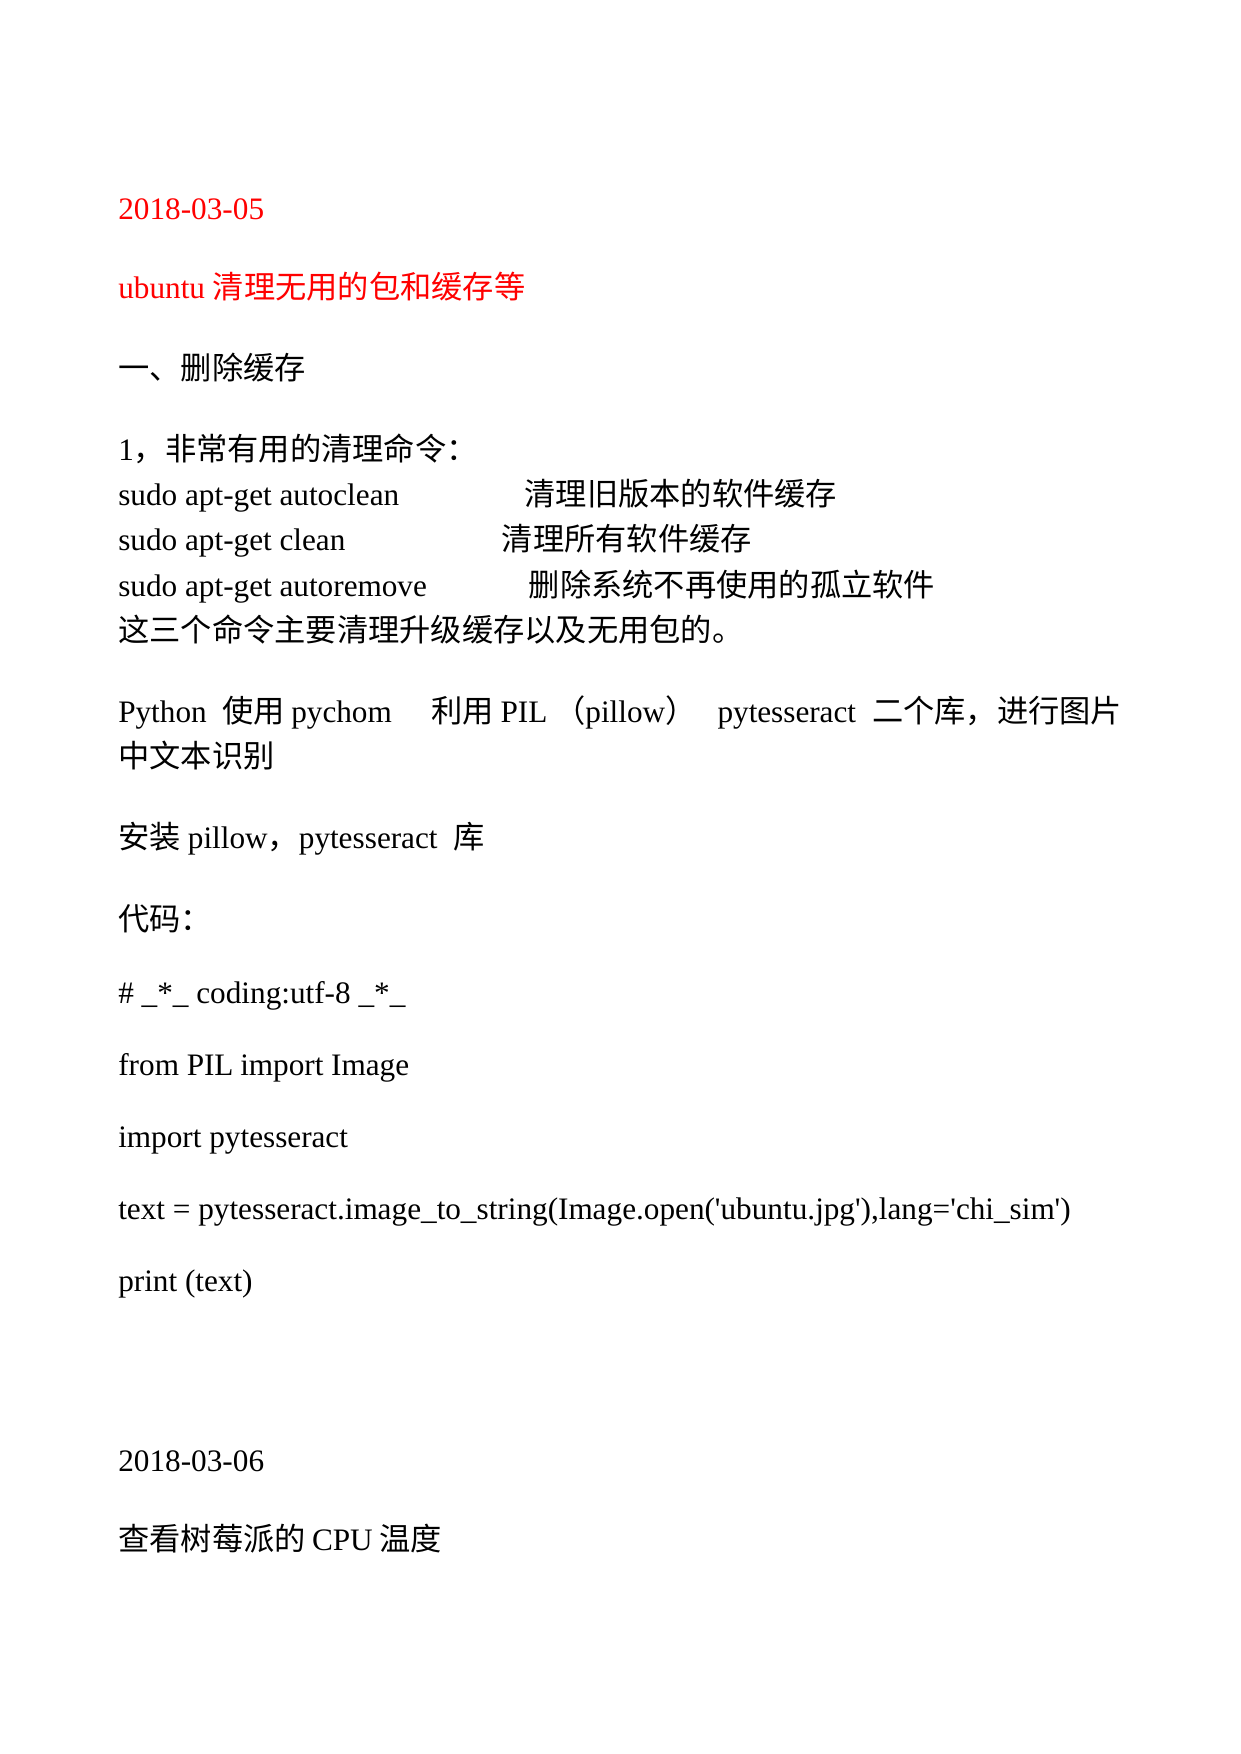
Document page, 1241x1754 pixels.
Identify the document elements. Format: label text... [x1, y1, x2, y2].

text import pytesseract [118, 1118, 1122, 1154]
text 一、删除缓存 [118, 343, 1122, 388]
text 代码： [118, 894, 1122, 939]
text 安装 pillow，pytesseract 库 [118, 812, 1122, 858]
text 2018-03-05 [118, 190, 1122, 226]
text print (text) [118, 1262, 1122, 1298]
text sudo apt-get autoclean 清理旧版本的软件缓存 [118, 469, 1122, 514]
text 2018-03-06 [118, 1442, 1122, 1478]
text 这三个命令主要清理升级缓存以及无用包的。 [118, 605, 1122, 650]
text text = pytesseract.image_to_string(Image.open('ubuntu.jpg'),lang='chi_sim') [118, 1190, 1122, 1226]
text 查看树莓派的CPU温度 [118, 1514, 1122, 1559]
text Python 使用pychom 利用 PIL （pillow） pytesseract 二个库，进行图片中文本识别 [118, 686, 1122, 777]
text ubuntu 清理无用的包和缓存等 [118, 262, 1122, 307]
text 1，非常有用的清理命令： [118, 424, 1122, 469]
text sudo apt-get autoremove 删除系统不再使用的孤立软件 [118, 560, 1122, 605]
text # _*_ coding:utf-8 _*_ [118, 975, 1122, 1011]
text sudo apt-get clean 清理所有软件缓存 [118, 514, 1122, 560]
text from PIL import Image [118, 1047, 1122, 1083]
